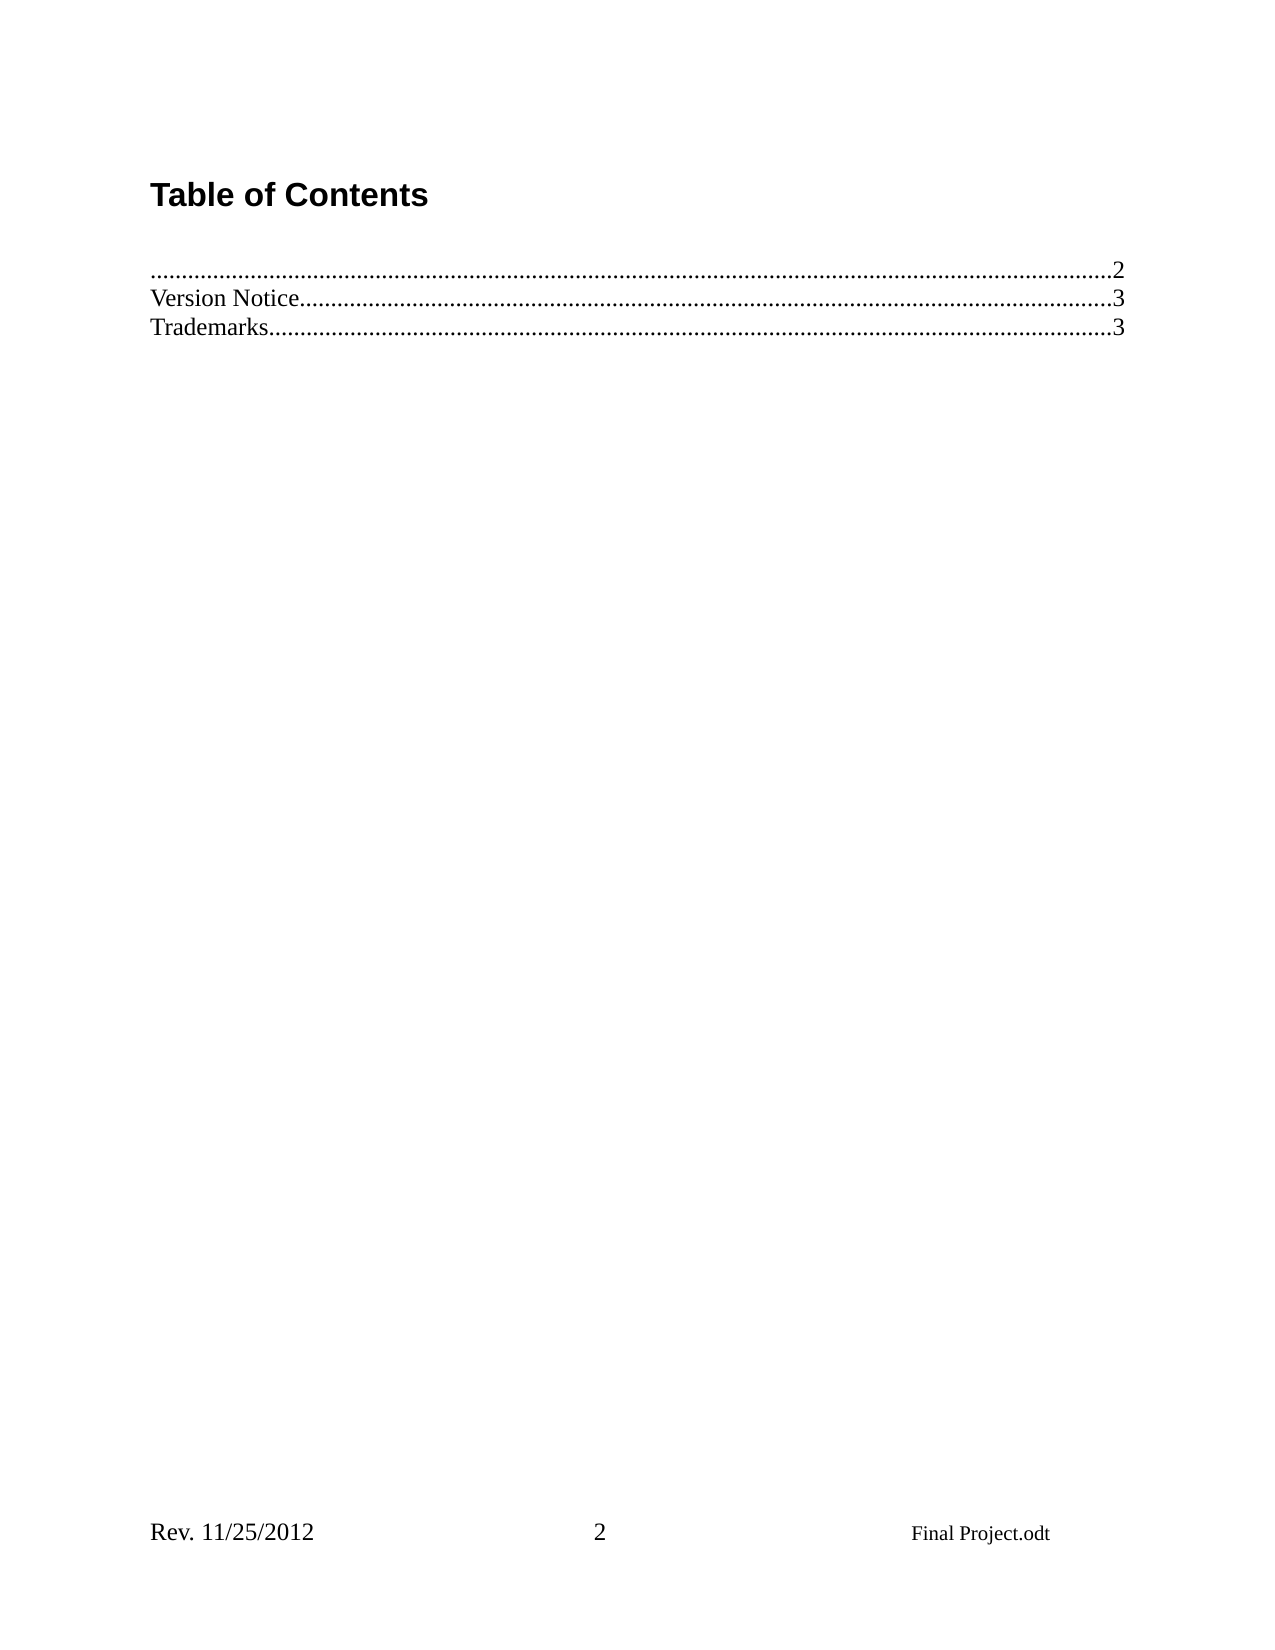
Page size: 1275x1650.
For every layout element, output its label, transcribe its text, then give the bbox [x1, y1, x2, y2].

subtitle Version Notice 3 [150, 283, 1125, 312]
subtitle Trademarks 3 [150, 312, 1125, 341]
subtitle Table of Contents [150, 175, 1125, 213]
subtitle 2 [150, 226, 1125, 283]
